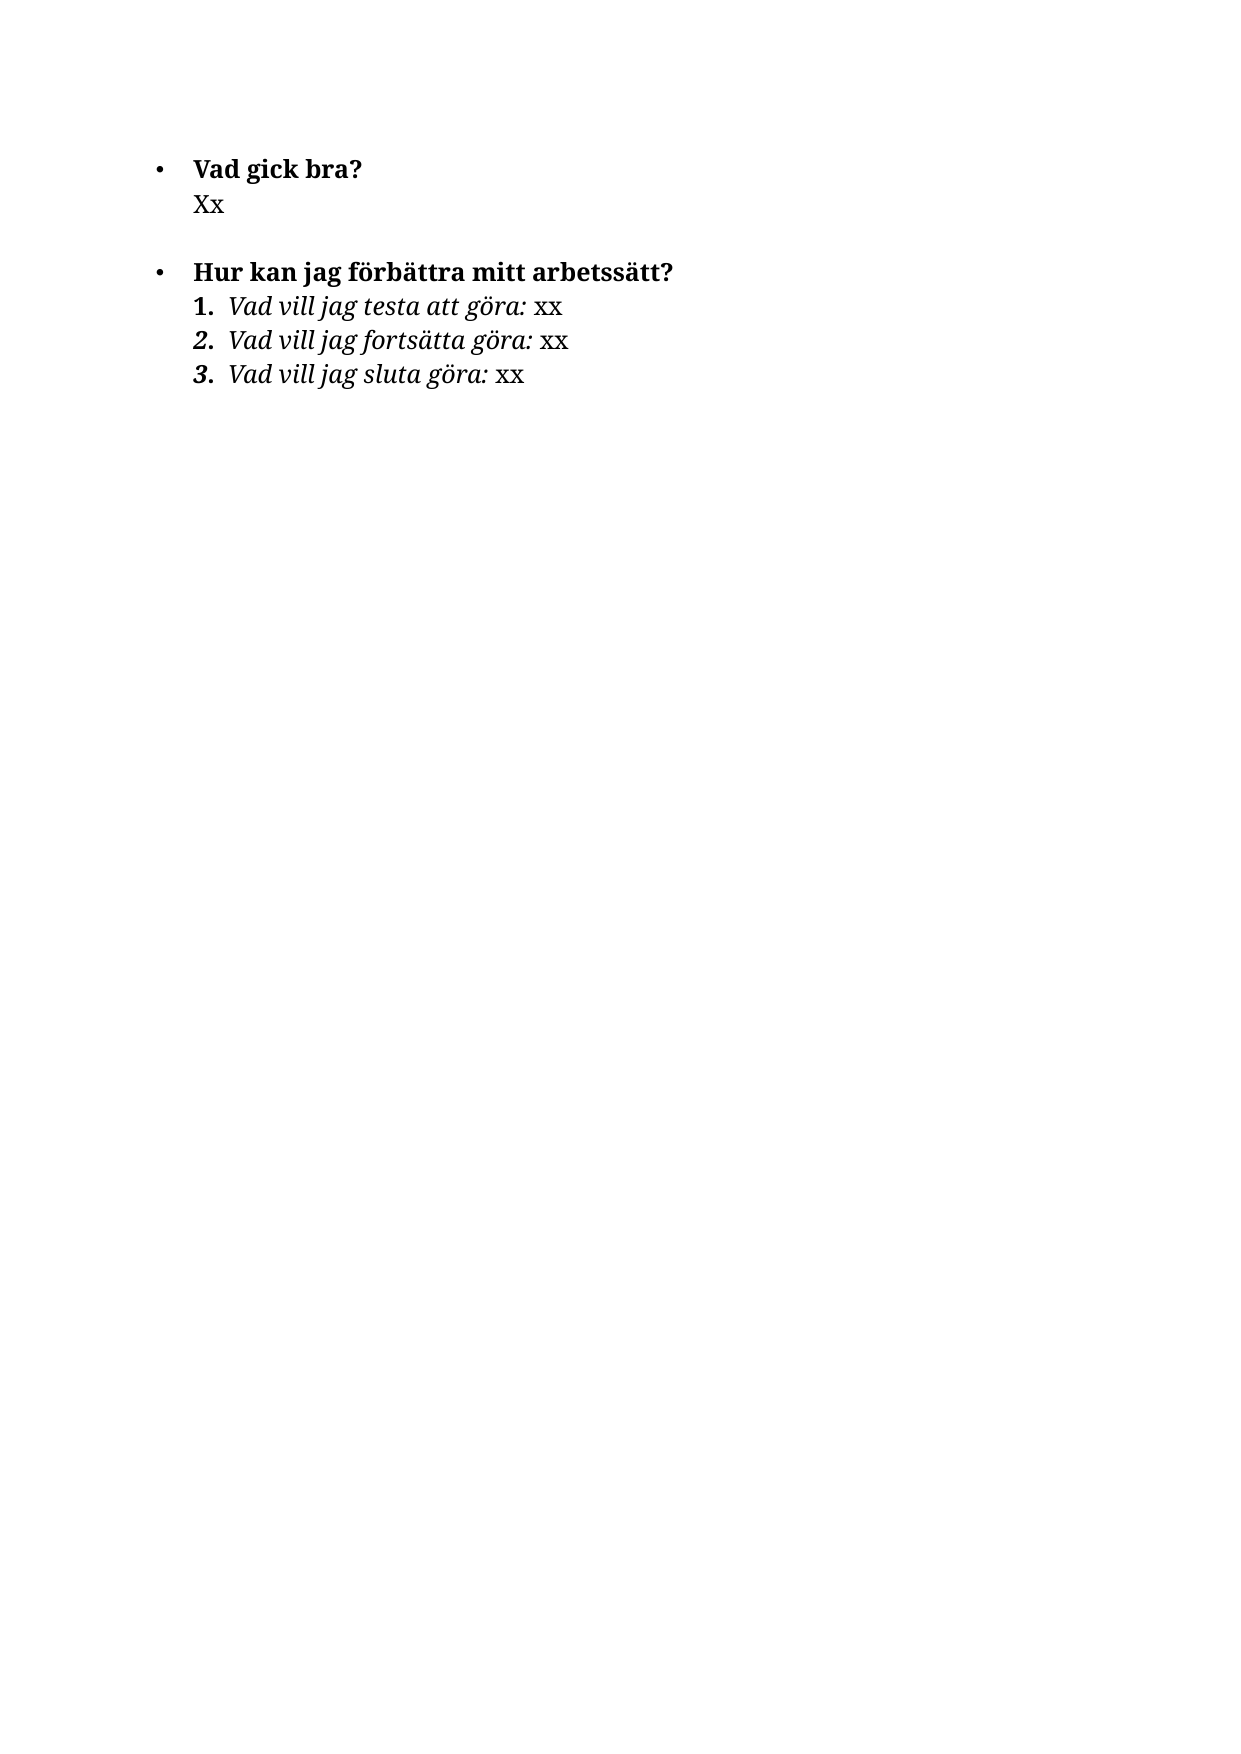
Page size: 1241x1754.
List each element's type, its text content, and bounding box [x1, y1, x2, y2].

list 3. Vad vill jag sluta göra: xx [156, 357, 1122, 391]
list Xx [156, 186, 1122, 220]
list Hur kan jag förbättra mitt arbetssätt? 1. Vad vill jag testa att göra: xx 2. Vad vill jag fortsätta göra: xx [156, 254, 1122, 357]
list Vad gick bra? [156, 152, 1122, 186]
